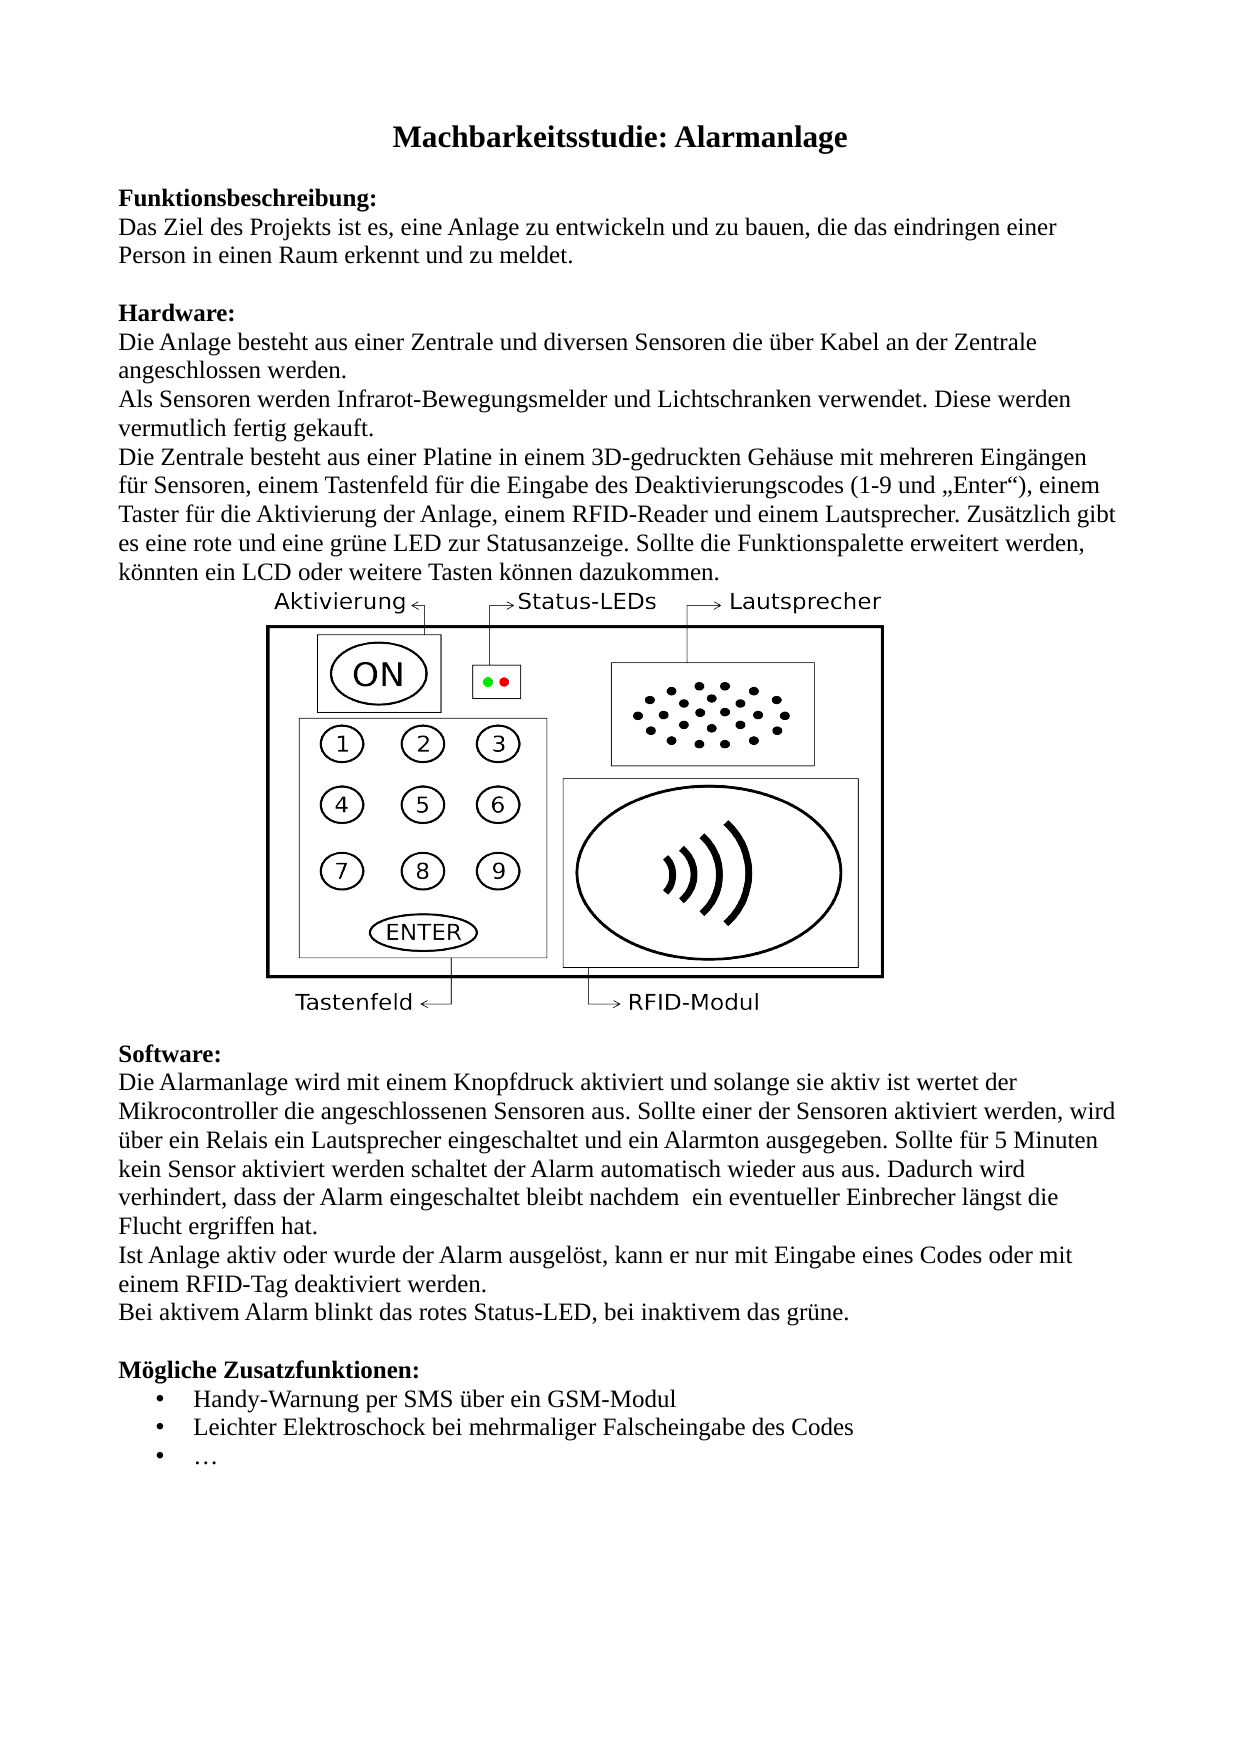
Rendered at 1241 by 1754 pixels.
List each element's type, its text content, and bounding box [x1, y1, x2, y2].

text Die Zentrale besteht aus einer Platine in einem 3D-gedruckten Gehäuse mit mehreren Eingängen für Sensoren, einem Tastenfeld für die Eingabe des Deaktivierungscodes (1-9 und „Enter“), einem Taster für die Aktivierung der Anlage, einem RFID-Reader und einem Lautsprecher. Zusätzlich gibt es eine rote und eine grüne LED zur Statusanzeige. Sollte die Funktionspalette erweitert werden, könnten ein LCD oder weitere Tasten können dazukommen. [118, 442, 1122, 585]
text Funktionsbeschreibung: Das Ziel des Projekts ist es, eine Anlage zu entwickeln und zu bauen, die das eindringen einer Person in einen Raum erkennt und zu meldet. Hardware: [118, 183, 1122, 327]
list Leichter Elektroschock bei mehrmaliger Falscheingabe des Codes [156, 1412, 1122, 1441]
text Ist Anlage aktiv oder wurde der Alarm ausgelöst, kann er nur mit Eingabe eines Codes oder mit einem RFID-Tag deaktiviert werden. [118, 1240, 1122, 1297]
list … [156, 1441, 1122, 1470]
picture [266, 592, 884, 1010]
list Handy-Warnung per SMS über ein GSM-Modul [156, 1384, 1122, 1412]
text Machbarkeitsstudie: Alarmanlage [118, 118, 1122, 154]
text Als Sensoren werden Infrarot-Bewegungsmelder und Lichtschranken verwendet. Diese werden vermutlich fertig gekauft. [118, 384, 1122, 442]
text Software: [118, 1039, 1122, 1067]
text Die Alarmanlage wird mit einem Knopfdruck aktiviert und solange sie aktiv ist wertet der Mikrocontroller die angeschlossenen Sensoren aus. Sollte einer der Sensoren aktiviert werden, wird über ein Relais ein Lautsprecher eingeschaltet und ein Alarmton ausgegeben. Sollte für 5 Minuten kein Sensor aktiviert werden schaltet der Alarm automatisch wieder aus aus. Dadurch wird verhindert, dass der Alarm eingeschaltet bleibt nachdem ein eventueller Einbrecher längst die Flucht ergriffen hat. [118, 1067, 1122, 1240]
text Bei aktivem Alarm blinkt das rotes Status-LED, bei inaktivem das grüne. [118, 1297, 1122, 1326]
text Die Anlage besteht aus einer Zentrale und diversen Sensoren die über Kabel an der Zentrale angeschlossen werden. [118, 327, 1122, 384]
text Mögliche Zusatzfunktionen: [118, 1355, 1122, 1384]
